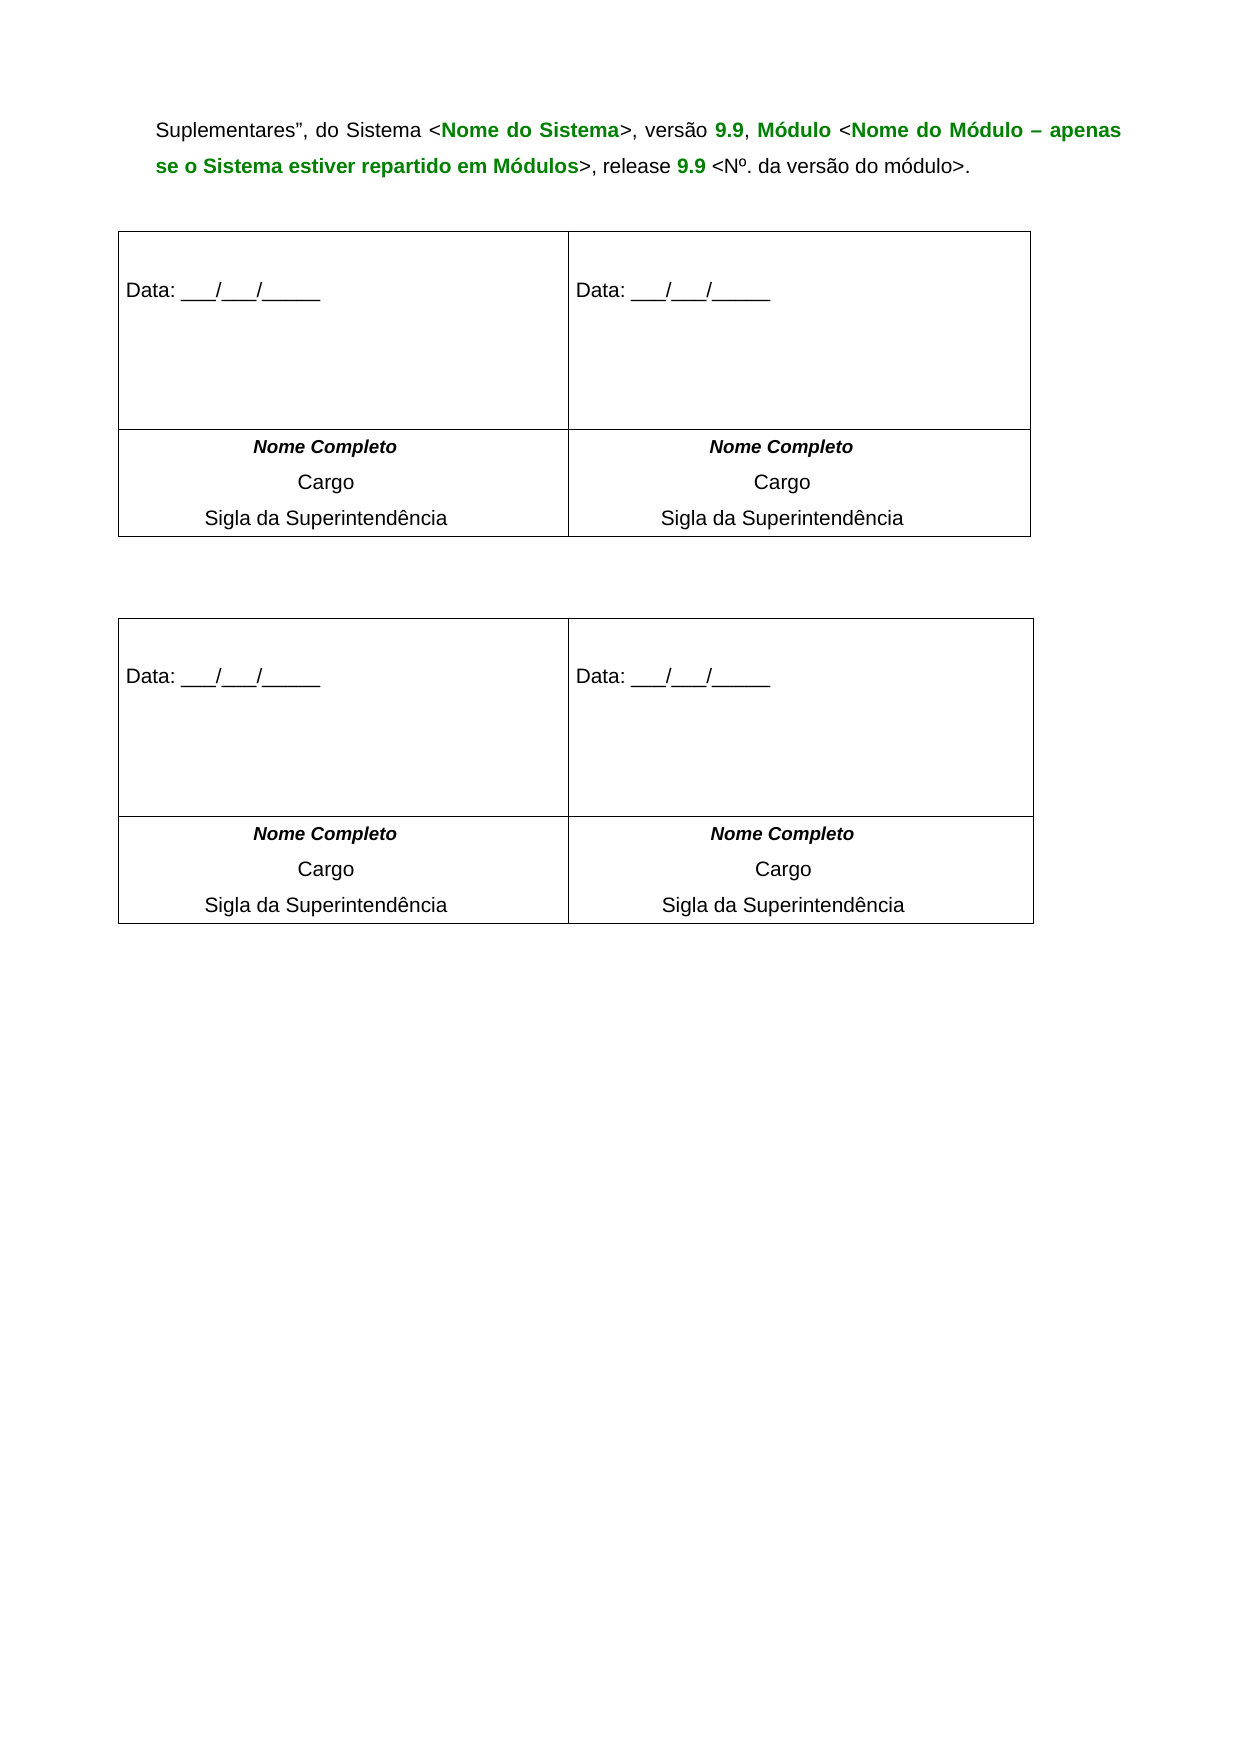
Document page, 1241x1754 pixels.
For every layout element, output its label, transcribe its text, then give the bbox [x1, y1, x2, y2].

table_header Data: ___/___/_____ [119, 232, 568, 429]
table_header Data: ___/___/_____ [569, 232, 1030, 429]
table_cell Nome Completo Cargo Sigla da Superintendência [569, 430, 1030, 536]
table_header Data: ___/___/_____ [569, 619, 1033, 816]
table_cell Nome Completo Cargo Sigla da Superintendência [569, 817, 1033, 923]
table_header Data: ___/___/_____ [119, 619, 568, 816]
table_cell Nome Completo Cargo Sigla da Superintendência [119, 430, 568, 536]
table_cell Nome Completo Cargo Sigla da Superintendência [119, 817, 568, 923]
text Suplementares”, do Sistema <Nome do Sistema>, versão 9.9, Módulo <Nome do Módulo – apenas se o Sistema estiver repartido em Módulos>, release 9.9 <Nº. da versão do módulo>. [155, 118, 1122, 178]
